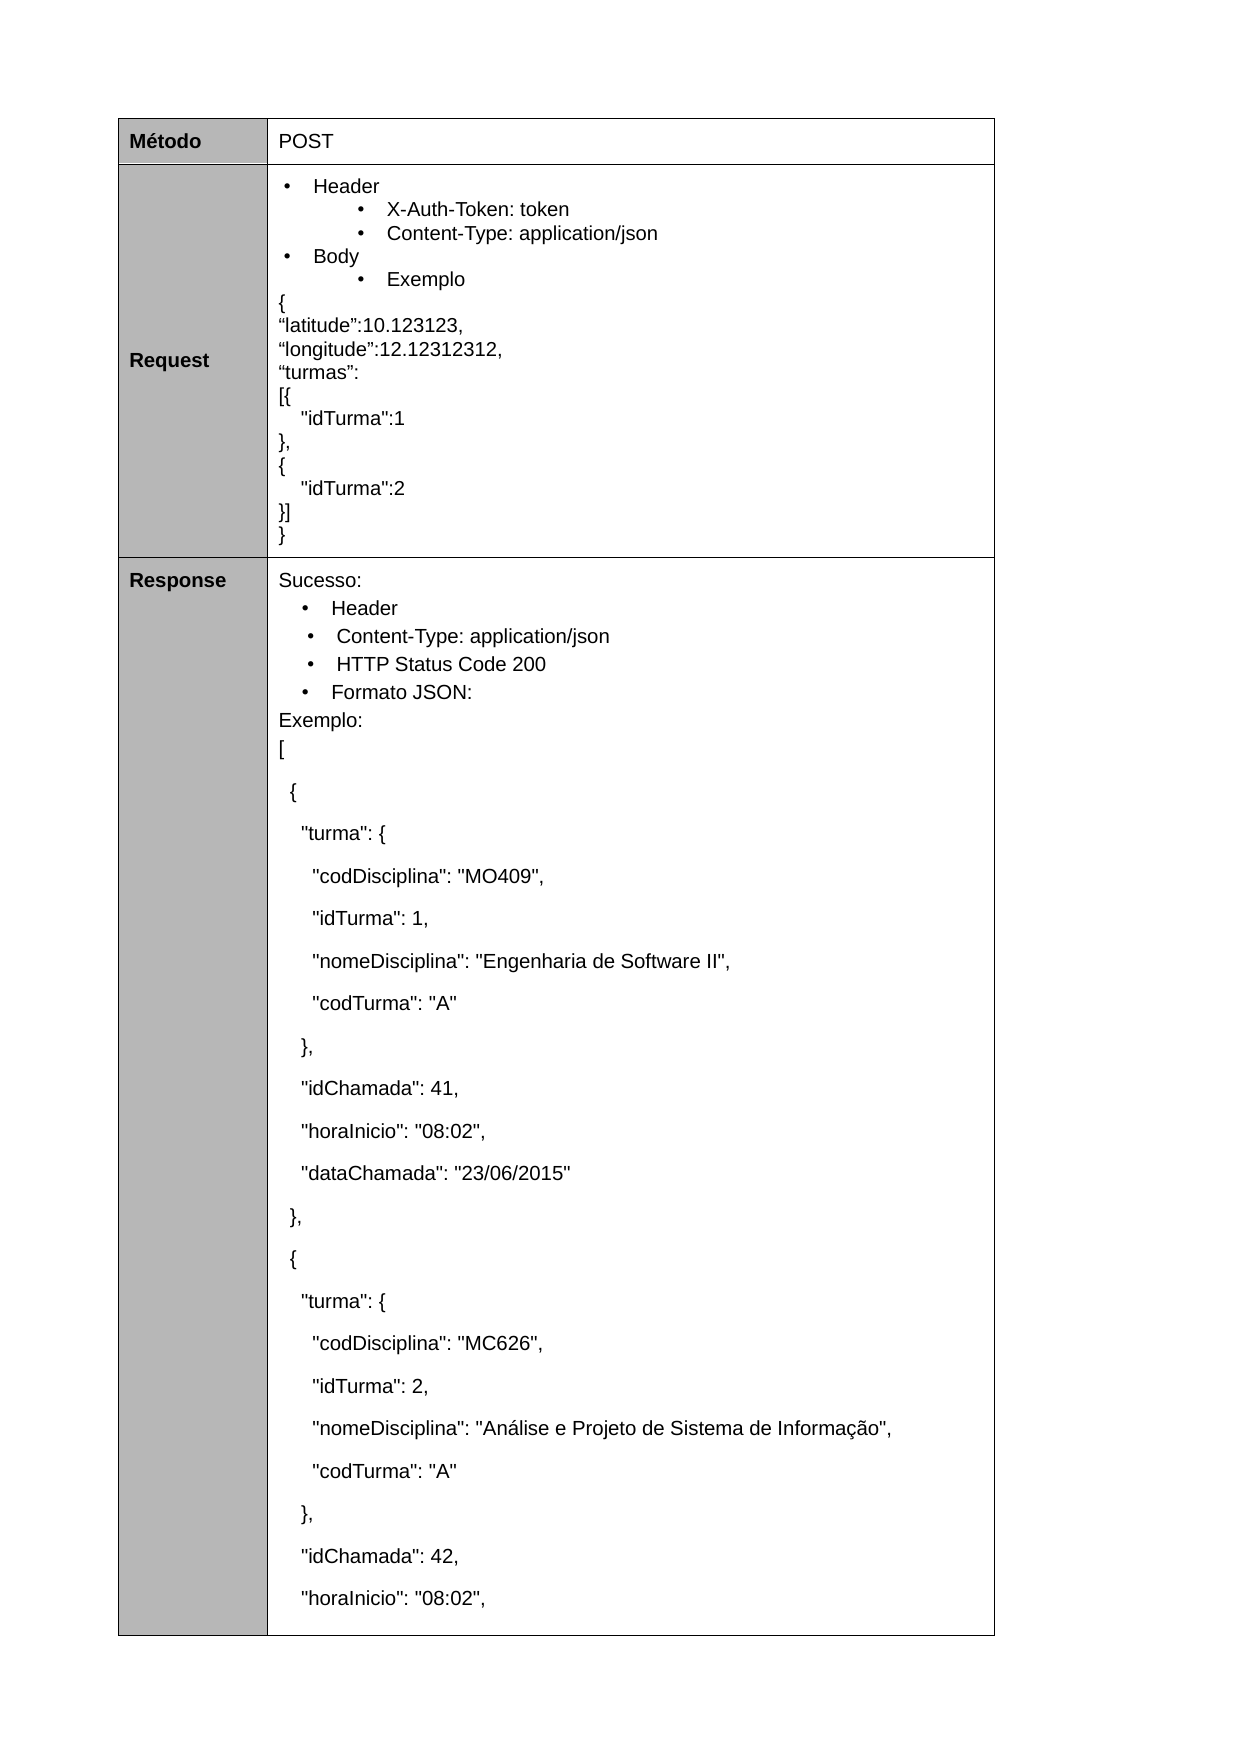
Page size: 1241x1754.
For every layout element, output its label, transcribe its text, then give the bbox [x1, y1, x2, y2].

table_cell Sucesso: Header Content-Type: application/json HTTP Status Code 200 Formato JSON: Exemplo: [ { "turma": { "codDisciplina": "MO409", "idTurma": 1, "nomeDisciplina": "Engenharia de Software II", "codTurma": "A" }, "idChamada": 41, "horaInicio": "08:02", "dataChamada": "23/06/2015" }, { "turma": { "codDisciplina": "MC626", "idTurma": 2, "nomeDisciplina": "Análise e Projeto de Sistema de Informação", "codTurma": "A" }, "idChamada": 42, "horaInicio": "08:02", [268, 558, 994, 1635]
table_cell Request [119, 165, 267, 557]
table_cell Header X-Auth-Token: token Content-Type: application/json Body Exemplo { “latitude”:10.123123, “longitude”:12.12312312, “turmas”: [{ "idTurma":1 }, { "idTurma":2 }] } [268, 165, 994, 557]
table_cell POST [268, 119, 994, 163]
table_cell Método [119, 119, 267, 163]
table_cell Response [119, 558, 267, 1635]
